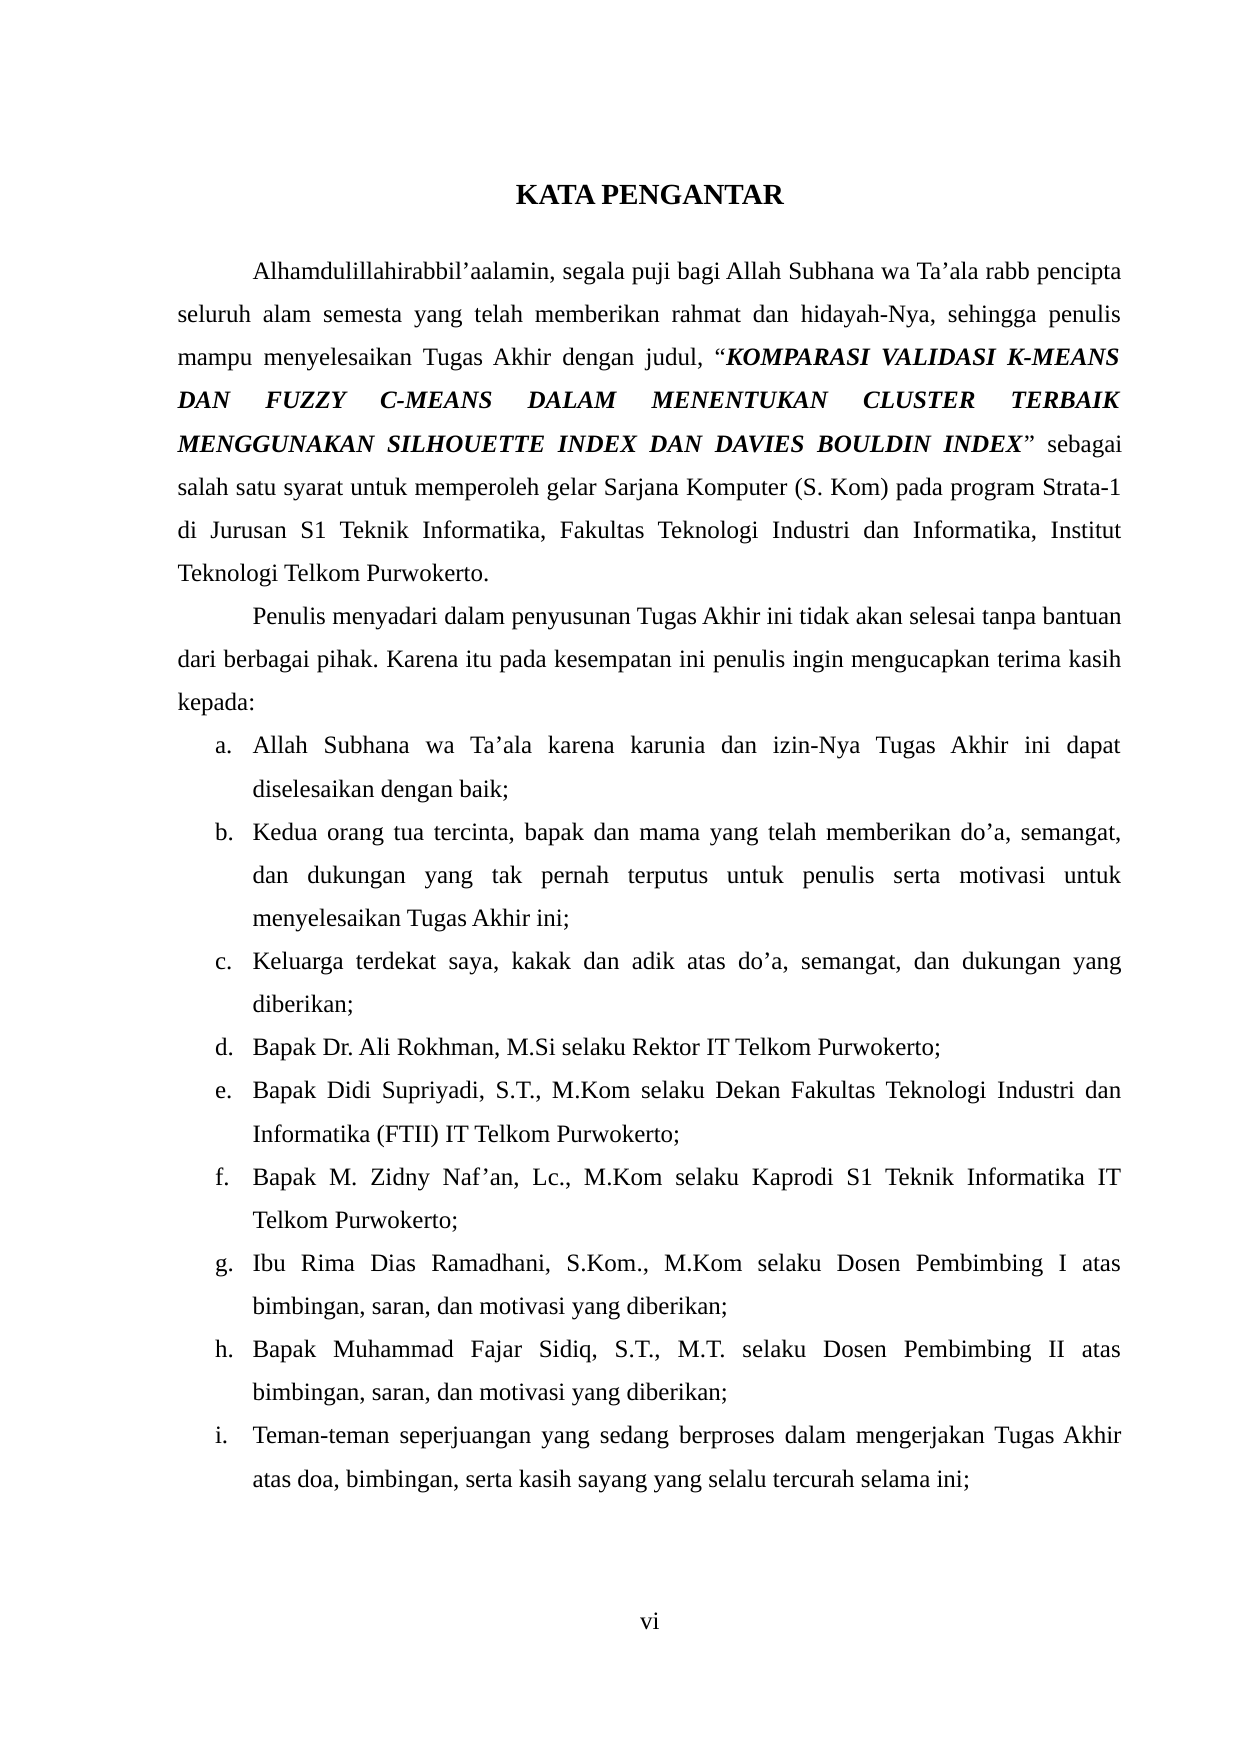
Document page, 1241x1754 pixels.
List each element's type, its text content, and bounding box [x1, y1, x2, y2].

subtitle KATA PENGANTAR [177, 177, 1122, 211]
text Alhamdulillahirabbil’aalamin, segala puji bagi Allah Subhana wa Ta’ala rabb pencipta seluruh alam semesta yang telah memberikan rahmat dan hidayah-Nya, sehingga penulis mampu menyelesaikan Tugas Akhir dengan judul, “KOMPARASI VALIDASI K-MEANS DAN FUZZY C-MEANS DALAM MENENTUKAN CLUSTER TERBAIK MENGGUNAKAN SILHOUETTE INDEX DAN DAVIES BOULDIN INDEX” sebagai salah satu syarat untuk memperoleh gelar Sarjana Komputer (S. Kom) pada program Strata-1 di Jurusan S1 Teknik Informatika, Fakultas Teknologi Industri dan Informatika, Institut Teknologi Telkom Purwokerto. [177, 256, 1122, 587]
list Bapak Dr. Ali Rokhman, M.Si selaku Rektor IT Telkom Purwokerto; [215, 1032, 1122, 1061]
list Teman-teman seperjuangan yang sedang berproses dalam mengerjakan Tugas Akhir atas doa, bimbingan, serta kasih sayang yang selalu tercurah selama ini; [215, 1421, 1122, 1492]
text Penulis menyadari dalam penyusunan Tugas Akhir ini tidak akan selesai tanpa bantuan dari berbagai pihak. Karena itu pada kesempatan ini penulis ingin mengucapkan terima kasih kepada: [177, 601, 1122, 716]
list Bapak Muhammad Fajar Sidiq, S.T., M.T. selaku Dosen Pembimbing II atas bimbingan, saran, dan motivasi yang diberikan; [215, 1334, 1122, 1406]
list Allah Subhana wa Ta’ala karena karunia dan izin-Nya Tugas Akhir ini dapat diselesaikan dengan baik; [215, 731, 1122, 802]
list Kedua orang tua tercinta, bapak dan mama yang telah memberikan do’a, semangat, dan dukungan yang tak pernah terputus untuk penulis serta motivasi untuk menyelesaikan Tugas Akhir ini; [215, 817, 1122, 932]
list Bapak Didi Supriyadi, S.T., M.Kom selaku Dekan Fakultas Teknologi Industri dan Informatika (FTII) IT Telkom Purwokerto; [215, 1076, 1122, 1147]
list Ibu Rima Dias Ramadhani, S.Kom., M.Kom selaku Dosen Pembimbing I atas bimbingan, saran, dan motivasi yang diberikan; [215, 1248, 1122, 1320]
list Bapak M. Zidny Naf’an, Lc., M.Kom selaku Kaprodi S1 Teknik Informatika IT Telkom Purwokerto; [215, 1162, 1122, 1234]
list Keluarga terdekat saya, kakak dan adik atas do’a, semangat, dan dukungan yang diberikan; [215, 946, 1122, 1018]
